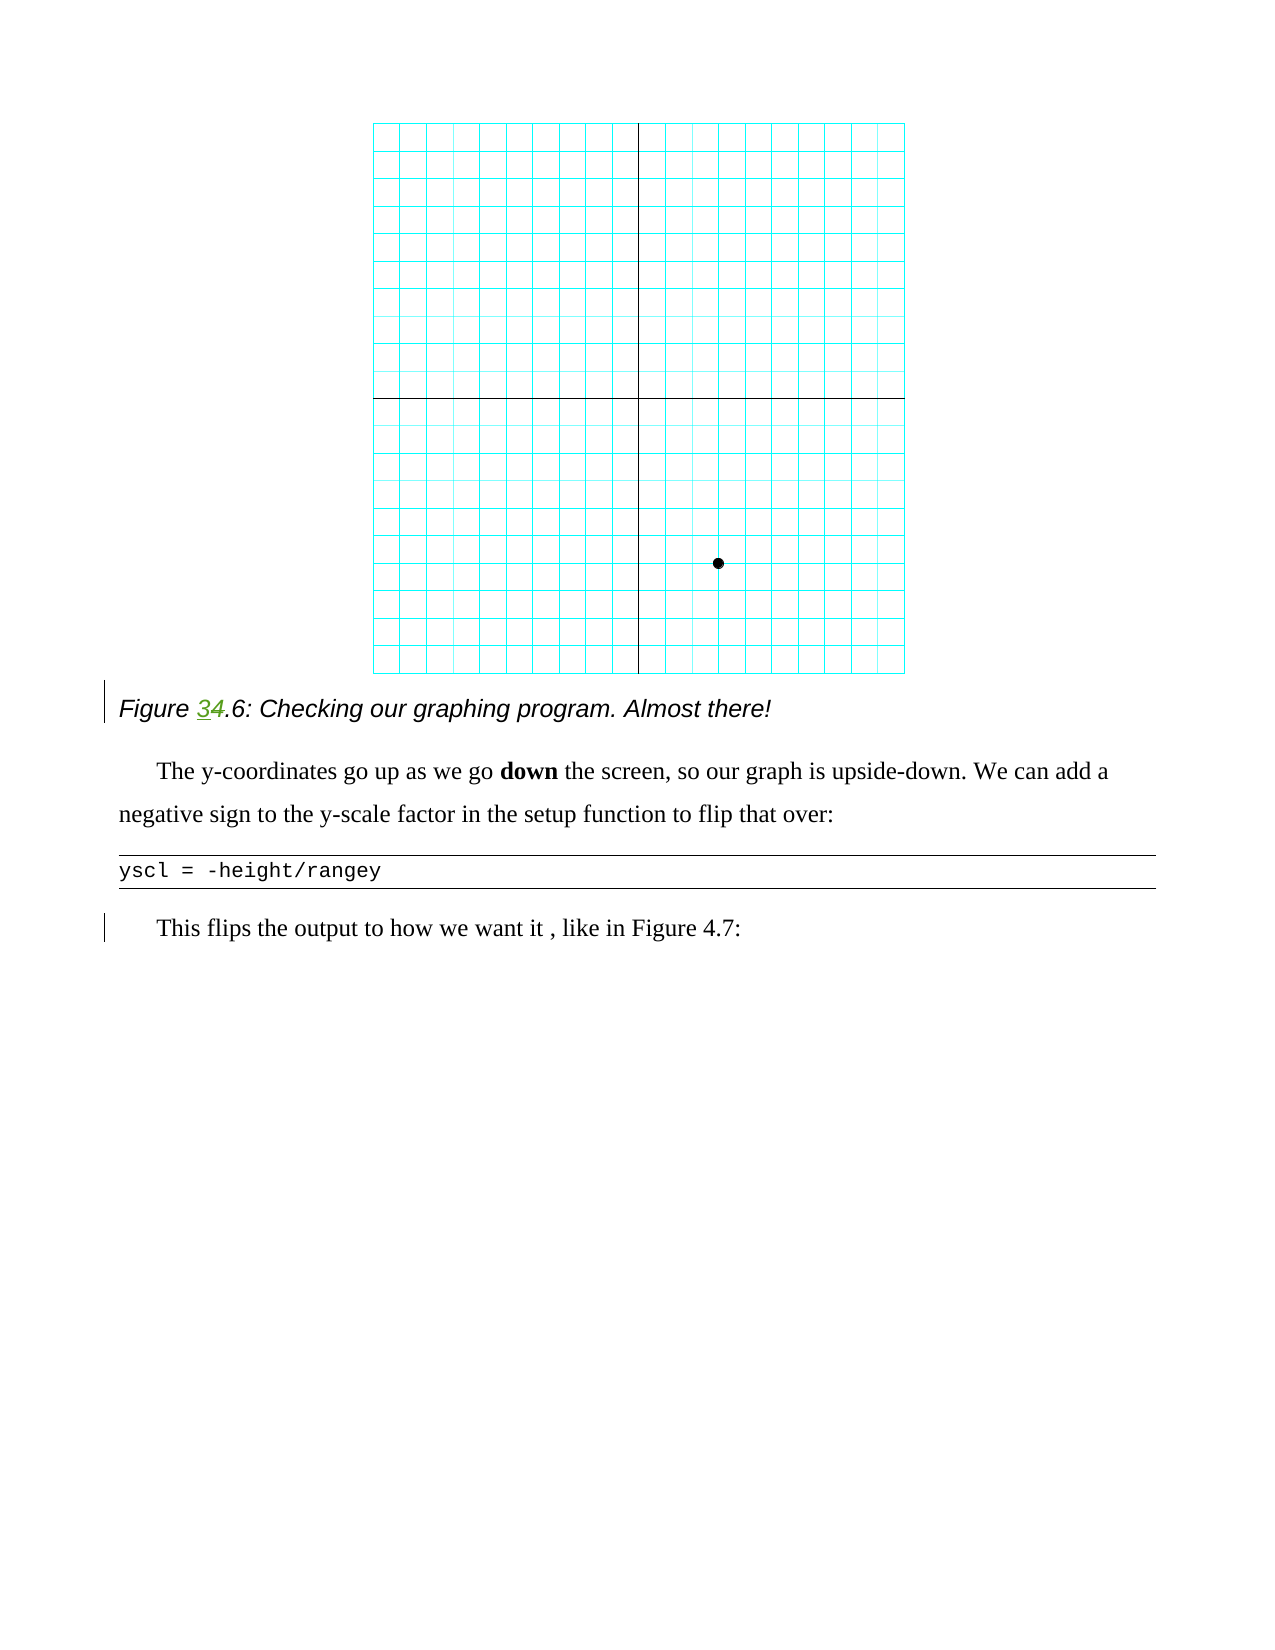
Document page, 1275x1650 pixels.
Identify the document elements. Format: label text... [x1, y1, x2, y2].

text yscl = -height/rangey [118, 856, 1156, 889]
text The y-coordinates go up as we go down the screen, so our graph is upside-down. We can add a negative sign to the y-scale factor in the setup function to flip that over: [118, 756, 1156, 828]
text Figure 3.6: Checking our graphing program. Almost there! [118, 118, 1156, 723]
picture [361, 117, 914, 680]
text This flips the output to how we want it , like in Figure 4.7: [118, 913, 1156, 942]
